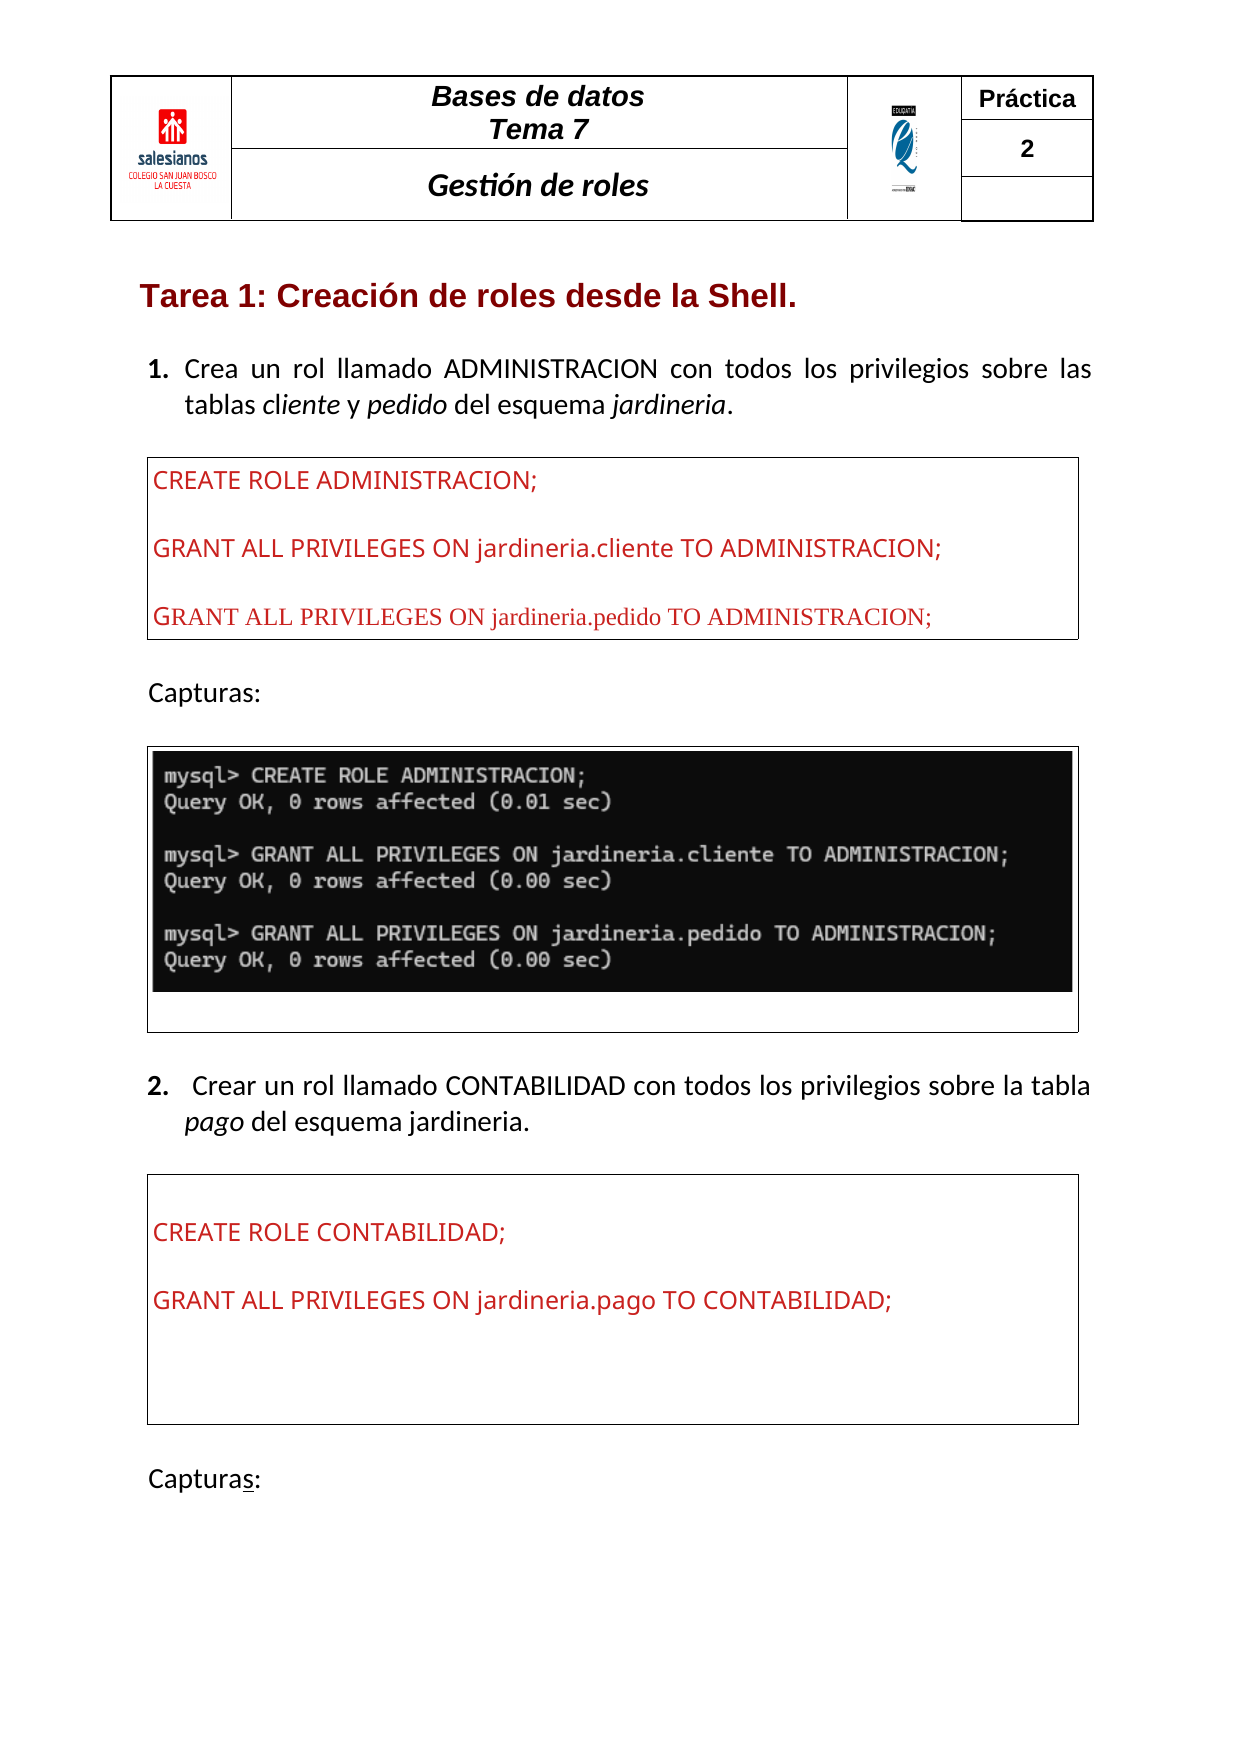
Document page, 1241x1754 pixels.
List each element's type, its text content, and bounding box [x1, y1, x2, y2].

table_header CREATE ROLE CONTABILIDAD; GRANT ALL PRIVILEGES ON jardineria.pago TO CONTABILIDAD; [148, 1175, 1078, 1424]
text Capturas: [148, 1460, 1093, 1496]
list Crea un rol llamado ADMINISTRACION con todos los privilegios sobre las tablas cliente y pedido del esquema jardineria. [147, 350, 1093, 421]
picture [119, 96, 229, 203]
subtitle Tarea 1: Creación de roles desde la Shell. [139, 276, 1093, 314]
picture [152, 751, 1073, 992]
picture [891, 105, 918, 192]
table_header [148, 747, 1078, 1032]
list Crear un rol llamado CONTABILIDAD con todos los privilegios sobre la tabla pago del esquema jardineria. [147, 1067, 1093, 1139]
text Capturas: [148, 674, 1093, 710]
table_header CREATE ROLE ADMINISTRACION; GRANT ALL PRIVILEGES ON jardineria.cliente TO ADMINISTRACION; GRANT ALL PRIVILEGES ON jardineria.pedido TO ADMINISTRACION; [148, 458, 1078, 639]
